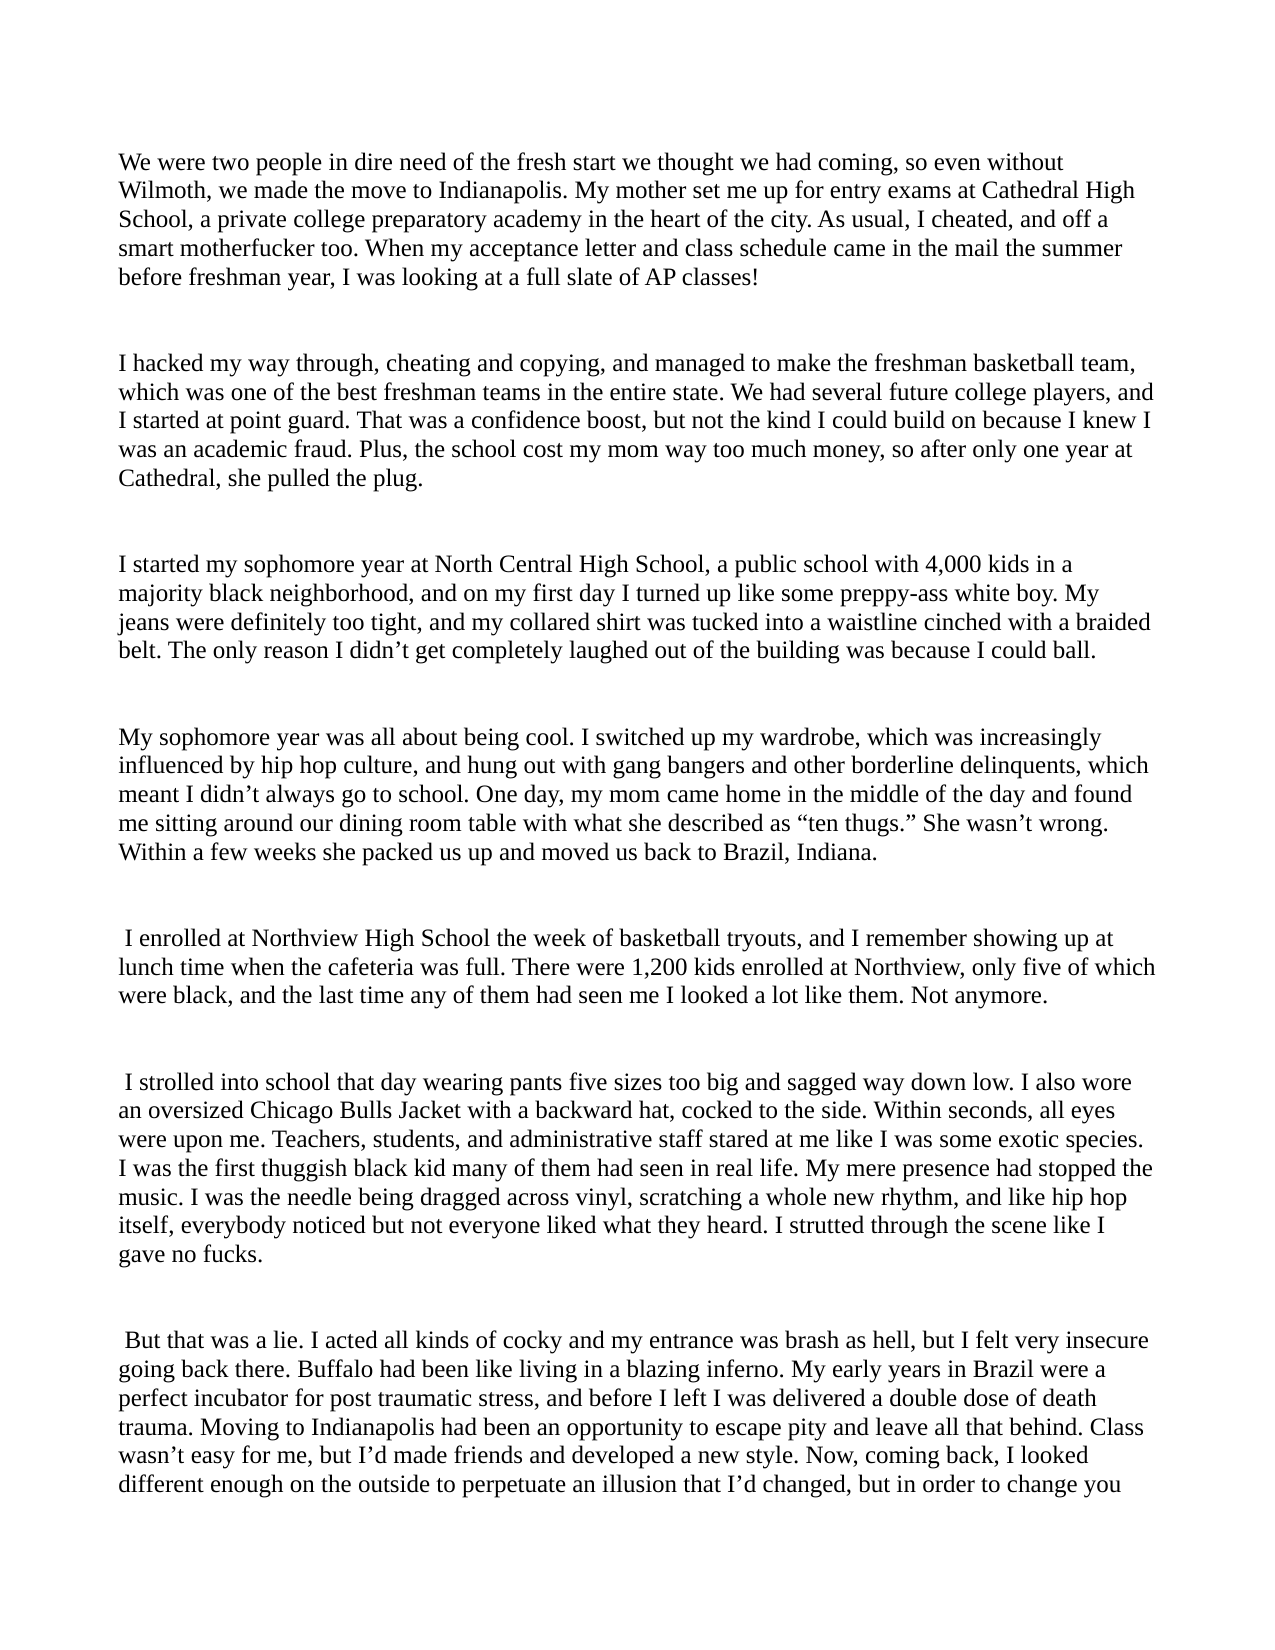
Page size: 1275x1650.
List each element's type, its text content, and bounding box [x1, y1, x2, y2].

text I enrolled at Northview High School the week of basketball tryouts, and I remember showing up at lunch time when the cafeteria was full. There were 1,200 kids enrolled at Northview, only five of which were black, and the last time any of them had seen me I looked a lot like them. Not anymore. [118, 923, 1157, 1009]
text I hacked my way through, cheating and copying, and managed to make the freshman basketball team, which was one of the best freshman teams in the entire state. We had several future college players, and I started at point guard. That was a confidence boost, but not the kind I could build on because I knew I was an academic fraud. Plus, the school cost my mom way too much money, so after only one year at Cathedral, she pulled the plug. [118, 348, 1157, 492]
text I strolled into school that day wearing pants five sizes too big and sagged way down low. I also wore an oversized Chicago Bulls Jacket with a backward hat, cocked to the side. Within seconds, all eyes were upon me. Teachers, students, and administrative staff stared at me like I was some exotic species. I was the first thuggish black kid many of them had seen in real life. My mere presence had stopped the music. I was the needle being dragged across vinyl, scratching a whole new rhythm, and like hip hop itself, everybody noticed but not everyone liked what they heard. I strutted through the scene like I gave no fucks. [118, 1067, 1157, 1268]
text We were two people in dire need of the fresh start we thought we had coming, so even without Wilmoth, we made the move to Indianapolis. My mother set me up for entry exams at Cathedral High School, a private college preparatory academy in the heart of the city. As usual, I cheated, and off a smart motherfucker too. When my acceptance letter and class schedule came in the mail the summer before freshman year, I was looking at a full slate of AP classes! [118, 147, 1157, 291]
text My sophomore year was all about being cool. I switched up my wardrobe, which was increasingly influenced by hip hop culture, and hung out with gang bangers and other borderline delinquents, which meant I didn’t always go to school. One day, my mom came home in the middle of the day and found me sitting around our dining room table with what she described as “ten thugs.” She wasn’t wrong. Within a few weeks she packed us up and moved us back to Brazil, Indiana. [118, 722, 1157, 866]
text I started my sophomore year at North Central High School, a public school with 4,000 kids in a majority black neighborhood, and on my first day I turned up like some preppy-ass white boy. My jeans were definitely too tight, and my collared shirt was tucked into a waistline cinched with a braided belt. The only reason I didn’t get completely laughed out of the building was because I could ball. [118, 549, 1157, 664]
text But that was a lie. I acted all kinds of cocky and my entrance was brash as hell, but I felt very insecure going back there. Buffalo had been like living in a blazing inferno. My early years in Brazil were a perfect incubator for post traumatic stress, and before I left I was delivered a double dose of death trauma. Moving to Indianapolis had been an opportunity to escape pity and leave all that behind. Class wasn’t easy for me, but I’d made friends and developed a new style. Now, coming back, I looked different enough on the outside to perpetuate an illusion that I’d changed, but in order to change you [118, 1326, 1157, 1498]
